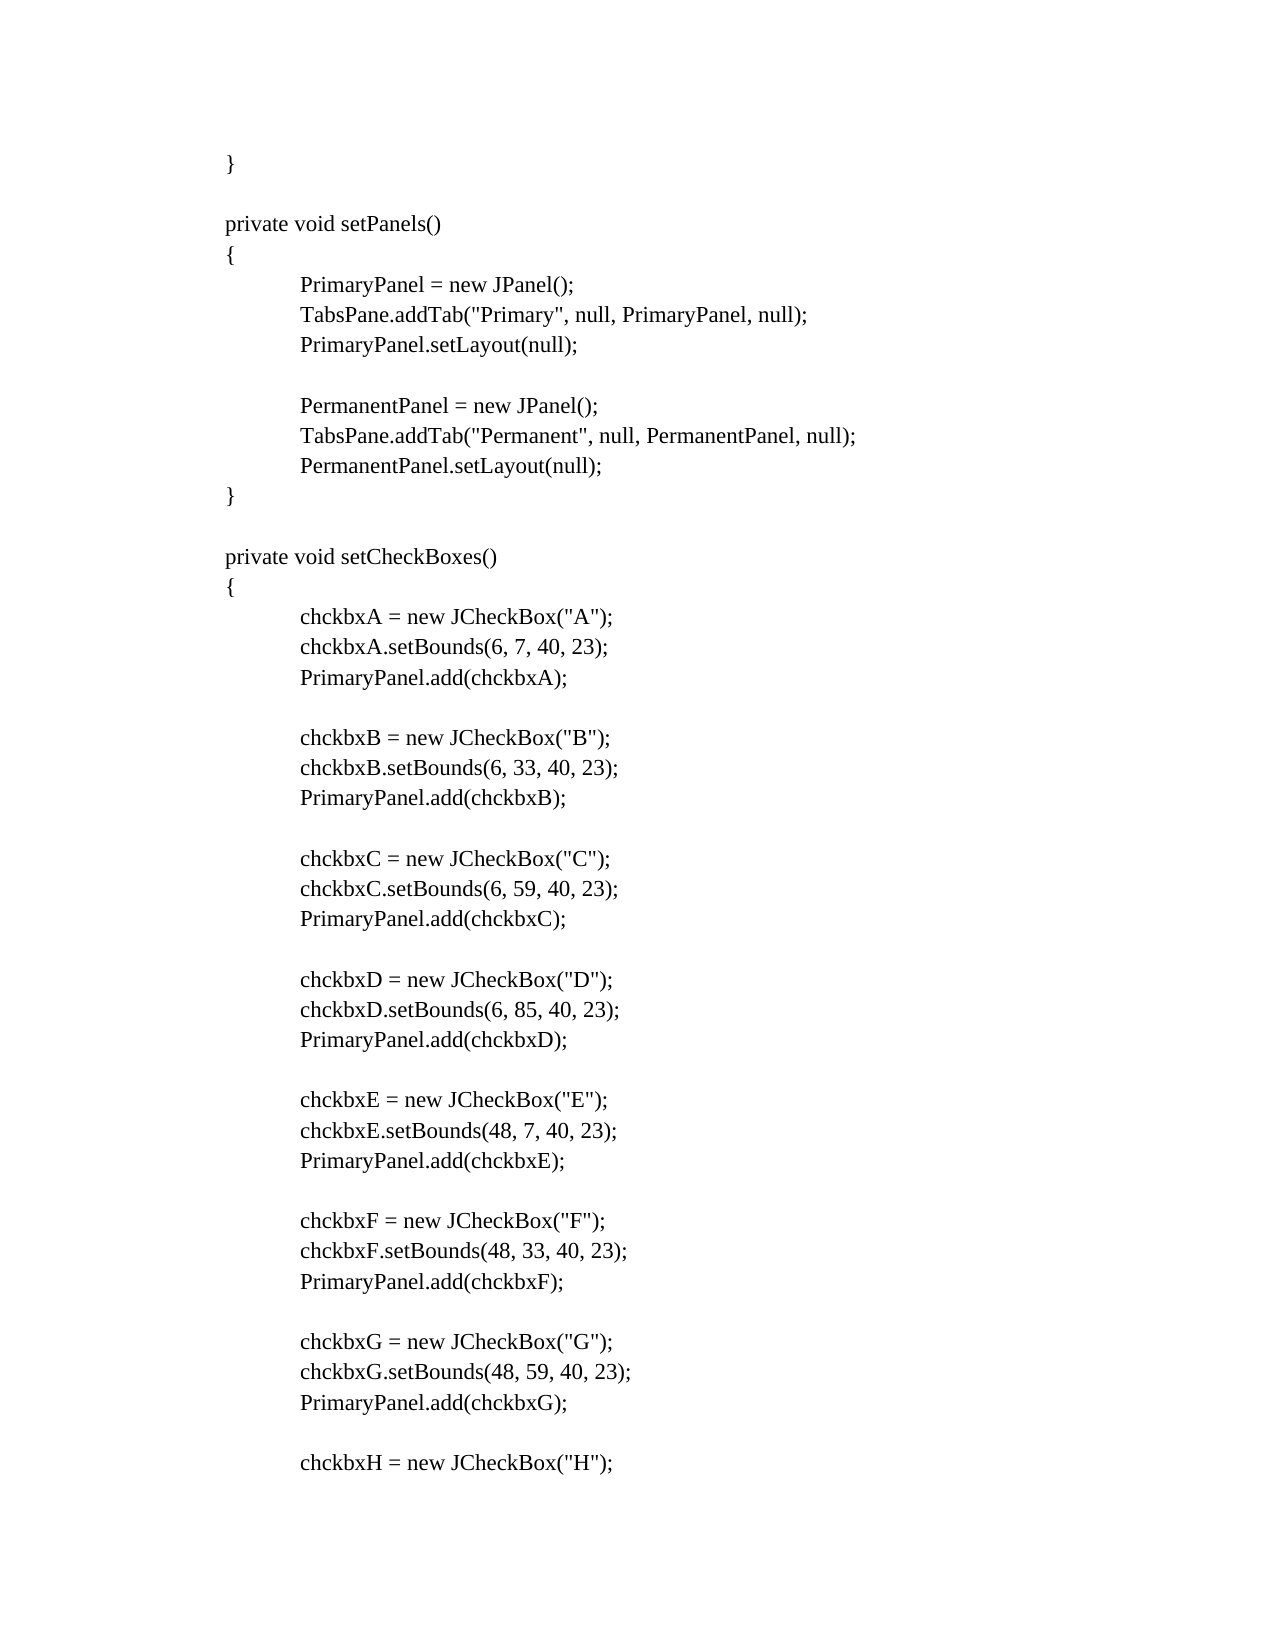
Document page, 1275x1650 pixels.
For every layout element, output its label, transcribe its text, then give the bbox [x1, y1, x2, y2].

text { [150, 573, 1125, 599]
text PrimaryPanel.add(chckbxE); [150, 1147, 1125, 1173]
text chckbxC.setBounds(6, 59, 40, 23); [150, 875, 1125, 901]
text chckbxG = new JCheckBox("G"); [150, 1328, 1125, 1354]
text chckbxE.setBounds(48, 7, 40, 23); [150, 1117, 1125, 1143]
text chckbxA = new JCheckBox("A"); [150, 603, 1125, 629]
text PrimaryPanel.add(chckbxC); [150, 905, 1125, 932]
text chckbxE = new JCheckBox("E"); [150, 1086, 1125, 1113]
text PrimaryPanel = new JPanel(); [150, 271, 1125, 297]
text } [150, 482, 1125, 509]
text chckbxC = new JCheckBox("C"); [150, 845, 1125, 871]
text TabsPane.addTab("Primary", null, PrimaryPanel, null); [150, 301, 1125, 327]
text chckbxH = new JCheckBox("H"); [150, 1449, 1125, 1475]
text PrimaryPanel.add(chckbxD); [150, 1026, 1125, 1052]
text chckbxD = new JCheckBox("D"); [150, 966, 1125, 992]
text TabsPane.addTab("Permanent", null, PermanentPanel, null); [150, 422, 1125, 448]
text chckbxF.setBounds(48, 33, 40, 23); [150, 1237, 1125, 1264]
text { [150, 241, 1125, 267]
text PrimaryPanel.add(chckbxF); [150, 1268, 1125, 1294]
text chckbxF = new JCheckBox("F"); [150, 1207, 1125, 1234]
text PrimaryPanel.setLayout(null); [150, 331, 1125, 358]
text private void setPanels() [150, 210, 1125, 237]
text PrimaryPanel.add(chckbxA); [150, 663, 1125, 690]
text chckbxB.setBounds(6, 33, 40, 23); [150, 754, 1125, 781]
text PrimaryPanel.add(chckbxB); [150, 784, 1125, 811]
text PermanentPanel.setLayout(null); [150, 452, 1125, 478]
text chckbxD.setBounds(6, 85, 40, 23); [150, 996, 1125, 1022]
text chckbxG.setBounds(48, 59, 40, 23); [150, 1358, 1125, 1385]
text private void setCheckBoxes() [150, 543, 1125, 569]
text PermanentPanel = new JPanel(); [150, 392, 1125, 418]
text } [150, 150, 1125, 176]
text chckbxB = new JCheckBox("B"); [150, 724, 1125, 750]
text chckbxA.setBounds(6, 7, 40, 23); [150, 633, 1125, 660]
text PrimaryPanel.add(chckbxG); [150, 1388, 1125, 1415]
